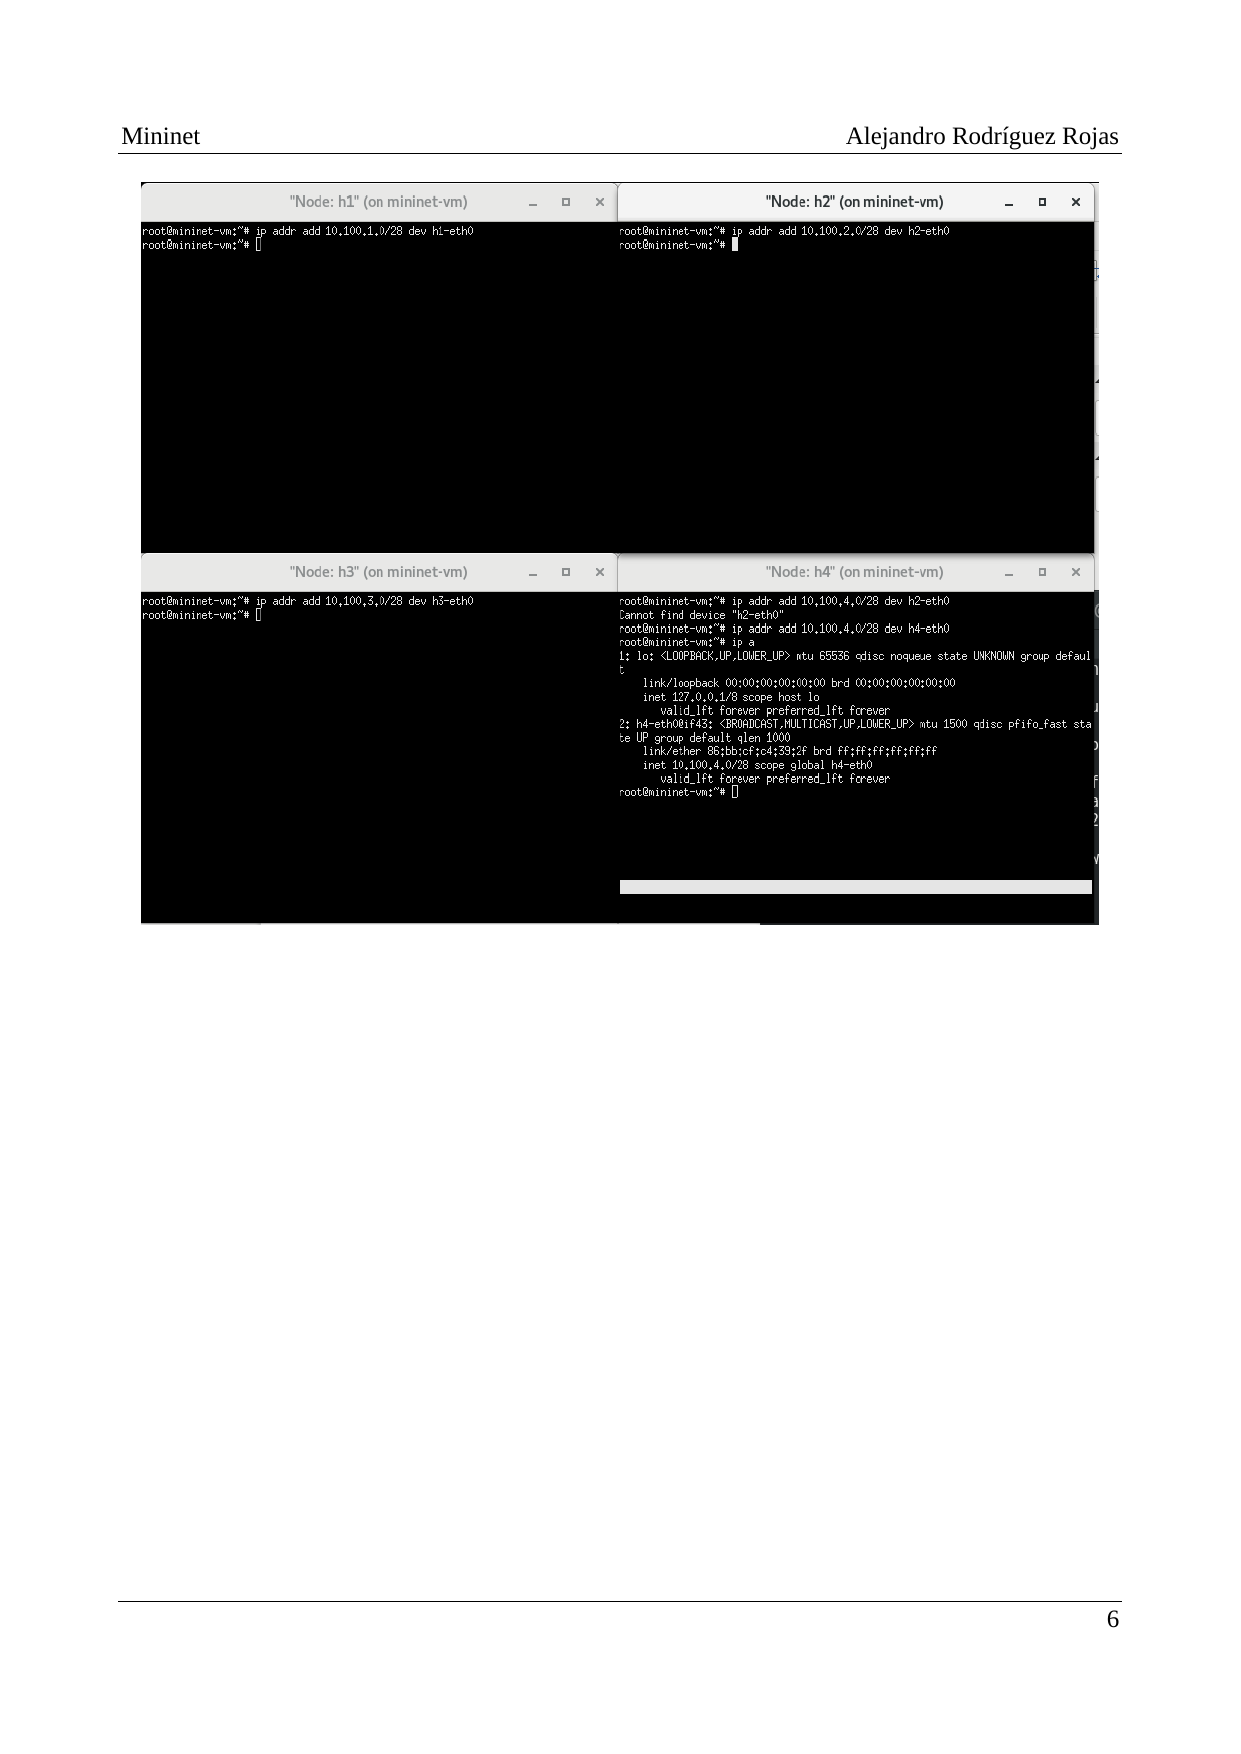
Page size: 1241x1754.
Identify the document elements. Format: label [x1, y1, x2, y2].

picture [141, 182, 1099, 925]
